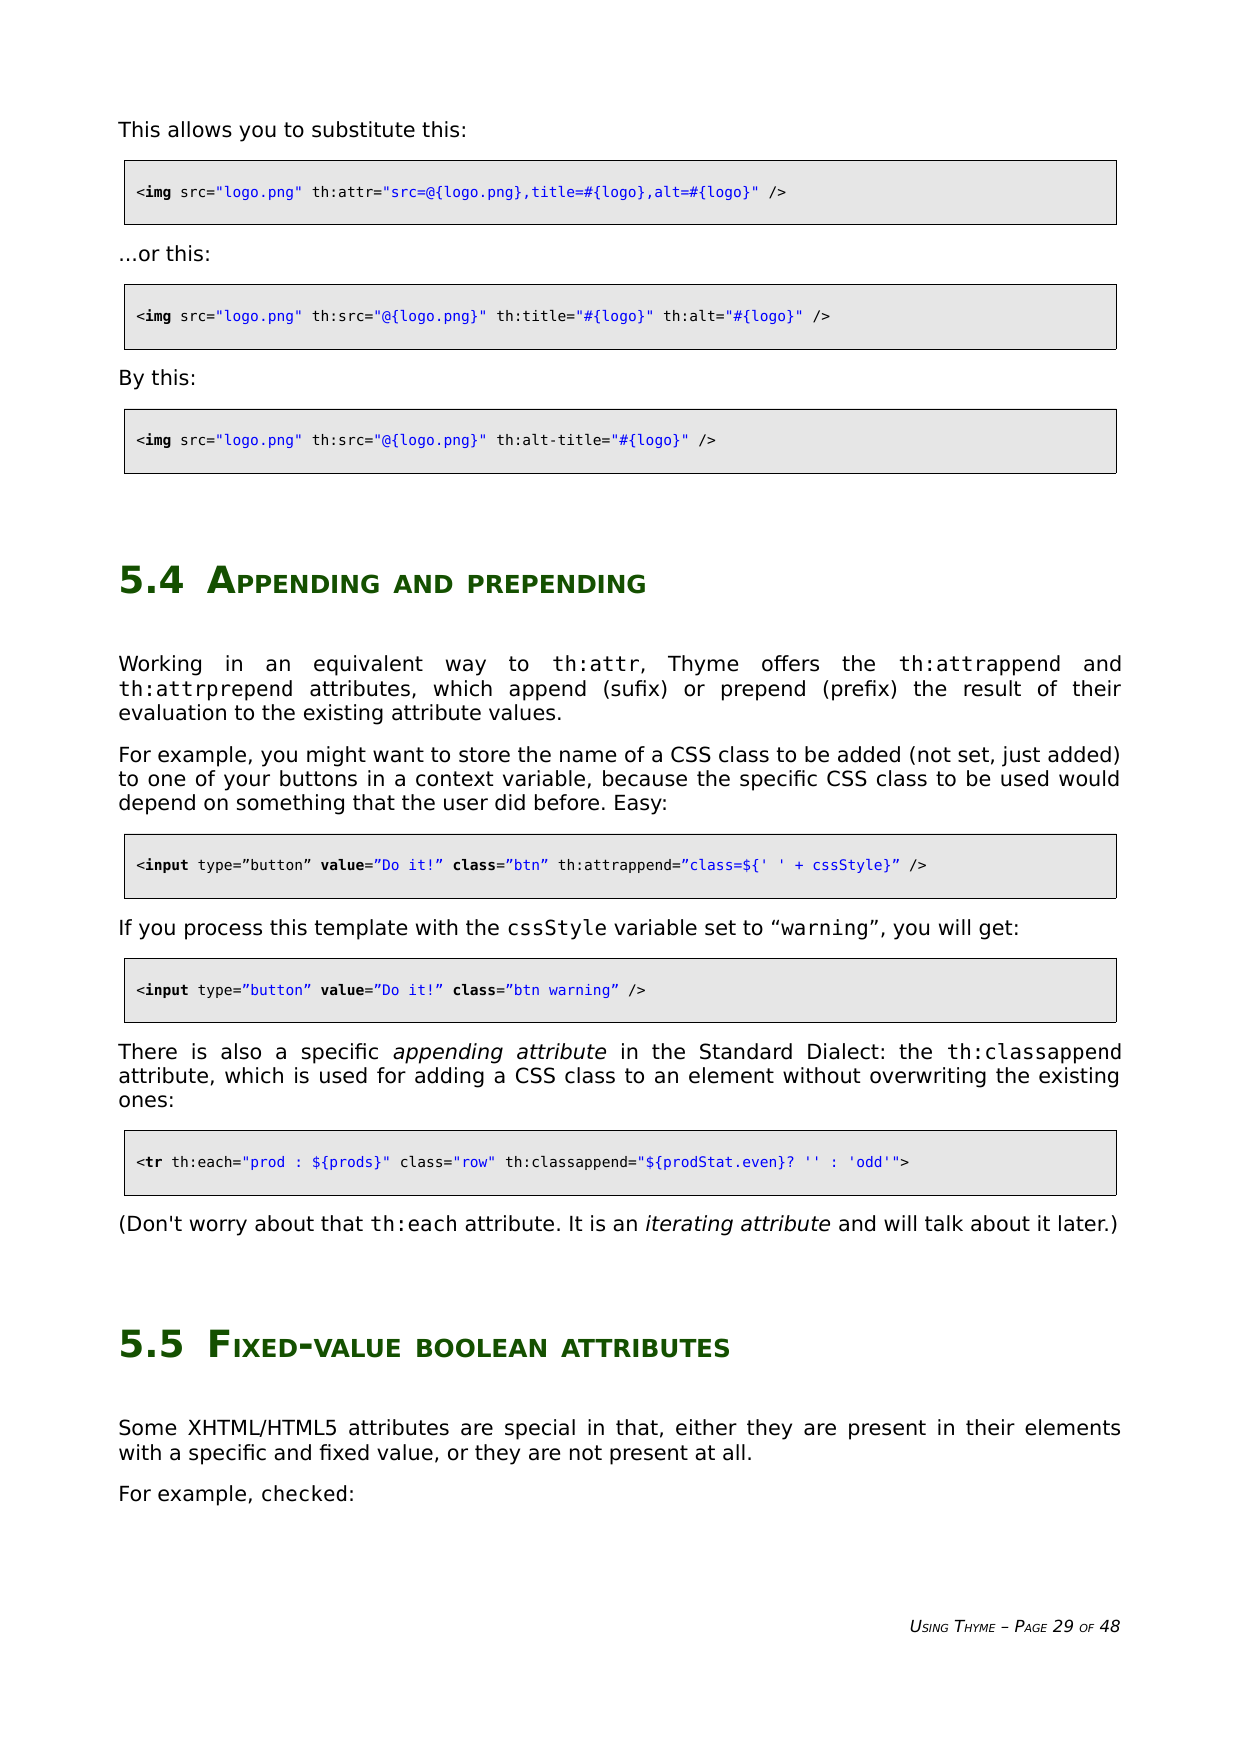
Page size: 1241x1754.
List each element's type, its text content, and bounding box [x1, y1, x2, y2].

text <tr th:each="prod : ${prods}" class="row" th:classappend="${prodStat.even}? '' : 'odd'"> [125, 1131, 1116, 1195]
text (Don't worry about that th:each attribute. It is an iterating attribute and will talk about it later.) [118, 1212, 1122, 1237]
text Some XHTML/HTML5 attributes are special in that, either they are present in their elements with a specific and fixed value, or they are not present at all. [118, 1416, 1122, 1465]
text There is also a specific appending attribute in the Standard Dialect: the th:classappend attribute, which is used for adding a CSS class to an element without overwriting the existing ones: [118, 1040, 1122, 1113]
text By this: [118, 366, 1122, 391]
text For example, checked: [118, 1482, 1122, 1507]
text <input type=”button” value=”Do it!” class=”btn” th:attrappend=”class=${' ' + cssStyle}” /> [125, 835, 1116, 898]
text <img src="logo.png" th:attr="src=@{logo.png},title=#{logo},alt=#{logo}" /> [125, 161, 1116, 224]
text For example, you might want to store the name of a CSS class to be added (not set, just added) to one of your buttons in a context variable, because the specific CSS class to be used would depend on something that the user did before. Easy: [118, 743, 1122, 816]
text <img src="logo.png" th:src="@{logo.png}" th:title="#{logo}" th:alt="#{logo}" /> [125, 285, 1116, 349]
subtitle Fixed-value boolean attributes [118, 1322, 1122, 1366]
subtitle Appending and prepending [118, 558, 1122, 602]
text This allows you to substitute this: [118, 118, 1122, 142]
text ...or this: [118, 242, 1122, 267]
text If you process this template with the cssStyle variable set to “warning”, you will get: [118, 916, 1122, 940]
text Working in an equivalent way to th:attr, Thyme offers the th:attrappend and th:attrprepend attributes, which append (sufix) or prepend (prefix) the result of their evaluation to the existing attribute values. [118, 652, 1122, 725]
text <img src="logo.png" th:src="@{logo.png}" th:alt-title="#{logo}" /> [125, 410, 1116, 473]
text <input type=”button” value=”Do it!” class=”btn warning” /> [125, 959, 1116, 1022]
